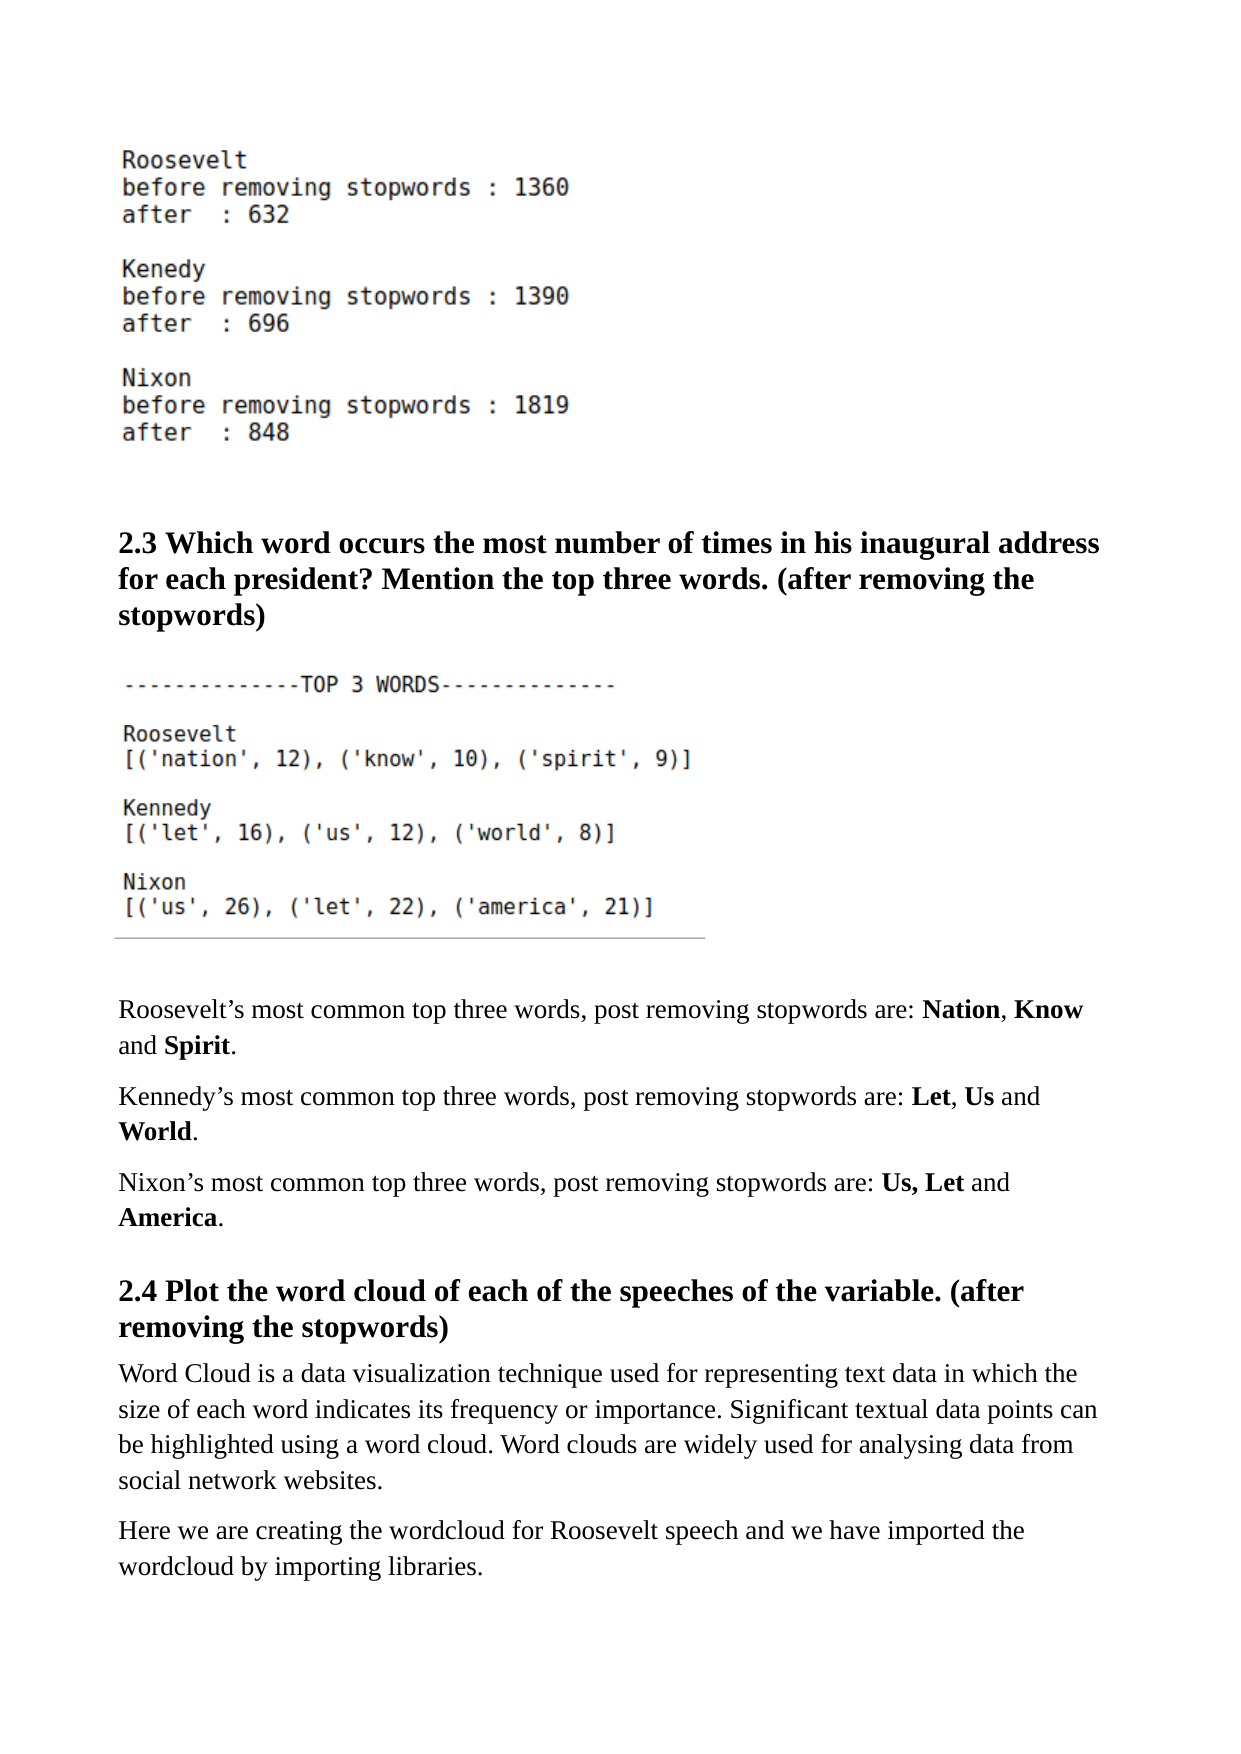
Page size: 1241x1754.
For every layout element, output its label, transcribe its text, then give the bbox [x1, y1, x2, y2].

picture [114, 665, 706, 939]
subtitle 2.3 Which word occurs the most number of times in his inaugural address for each president? Mention the top three words. (after removing the stopwords) [118, 524, 1122, 632]
text Roosevelt’s most common top three words, post removing stopwords are: Nation, Know and Spirit. [118, 994, 1122, 1061]
text Nixon’s most common top three words, post removing stopwords are: Us, Let and America. [118, 1166, 1122, 1233]
subtitle 2.4 Plot the word cloud of each of the speeches of the variable. (after removing the stopwords) [118, 1273, 1122, 1344]
text Word Cloud is a data visualization technique used for representing text data in which the size of each word indicates its frequency or importance. Significant textual data points can be highlighted using a word cloud. Word clouds are widely used for analysing data from social network websites. [118, 1357, 1122, 1495]
text Kennedy’s most common top three words, post removing stopwords are: Let, Us and World. [118, 1080, 1122, 1147]
text Here we are creating the wordcloud for Roosevelt speech and we have imported the wordcloud by importing libraries. [118, 1514, 1122, 1581]
picture [115, 146, 598, 453]
